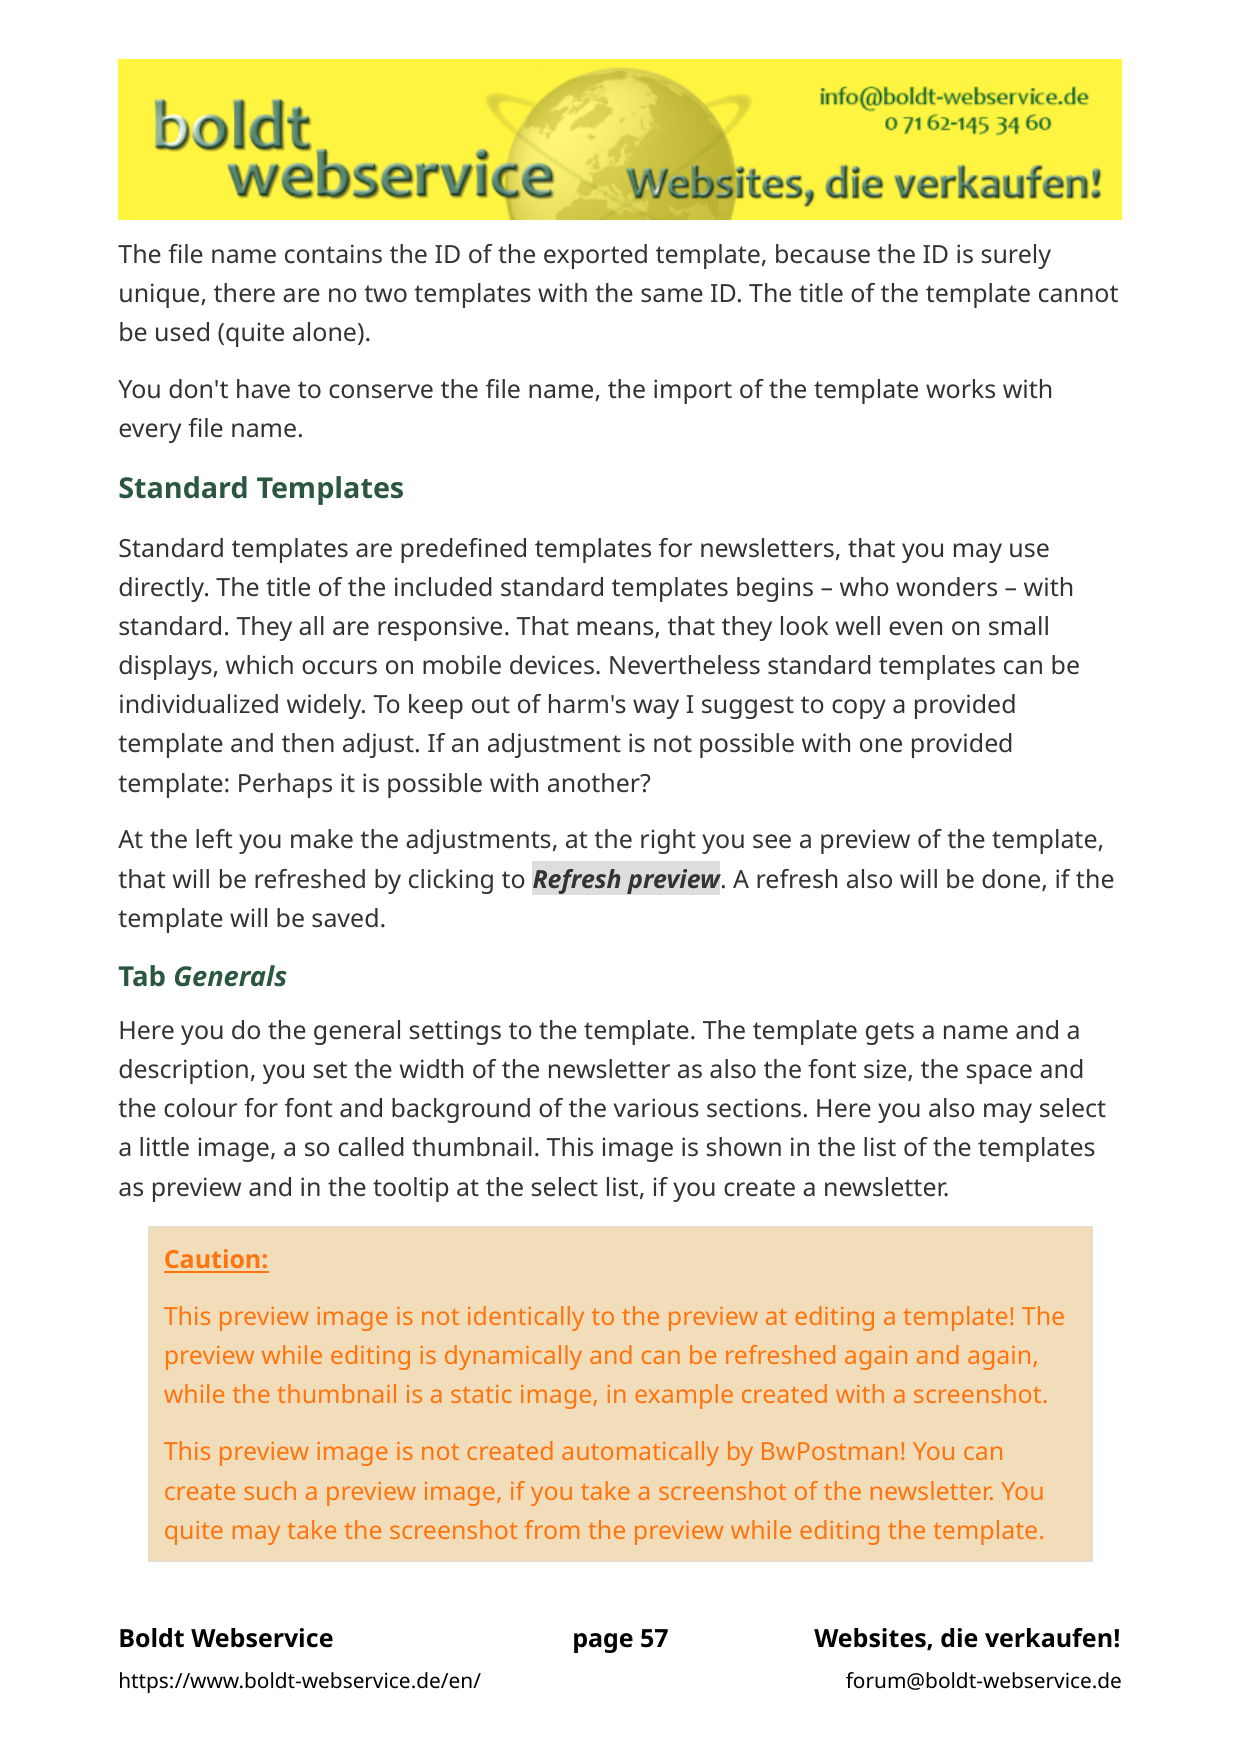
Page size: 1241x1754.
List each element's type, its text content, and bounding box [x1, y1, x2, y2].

text You don't have to conserve the file name, the import of the template works with every file name. [118, 371, 1122, 445]
text Caution: [149, 1227, 1092, 1276]
picture [118, 59, 1123, 220]
subtitle Standard Templates [118, 467, 1122, 507]
text Here you do the general settings to the template. The template gets a name and a description, you set the width of the newsletter as also the font size, the space and the colour for font and background of the various sections. Here you also may select a little image, a so called thumbnail. This image is shown in the list of the templates as preview and in the tooltip at the select list, if you create a newsletter. [118, 1013, 1122, 1203]
text This preview image is not created automatically by BwPostman! You can create such a preview image, if you take a screenshot of the newsletter. You quite may take the screenshot from the preview while editing the template. [149, 1418, 1092, 1561]
text At the left you make the adjustments, at the right you see a preview of the template, that will be refreshed by clicking to Refresh preview. A refresh also will be done, if the template will be saved. [118, 822, 1122, 934]
text The file name contains the ID of the exported template, because the ID is surely unique, there are no two templates with the same ID. The title of the template cannot be used (quite alone). [118, 236, 1122, 349]
text This preview image is not identically to the preview at editing a template! The preview while editing is dynamically and can be refreshed again and again, while the thumbnail is a static image, in example created with a screenshot. [149, 1283, 1092, 1411]
subtitle Tab Generals [118, 957, 1122, 995]
text Standard templates are predefined templates for newsletters, that you may use directly. The title of the included standard templates begins – who wonders – with standard. They all are responsive. That means, that they look well even on small displays, which occurs on mobile devices. Nevertheless standard templates can be individualized widely. To keep out of harm's way I suggest to copy a provided template and then adjust. If an adjustment is not possible with one provided template: Perhaps it is possible with another? [118, 530, 1122, 799]
